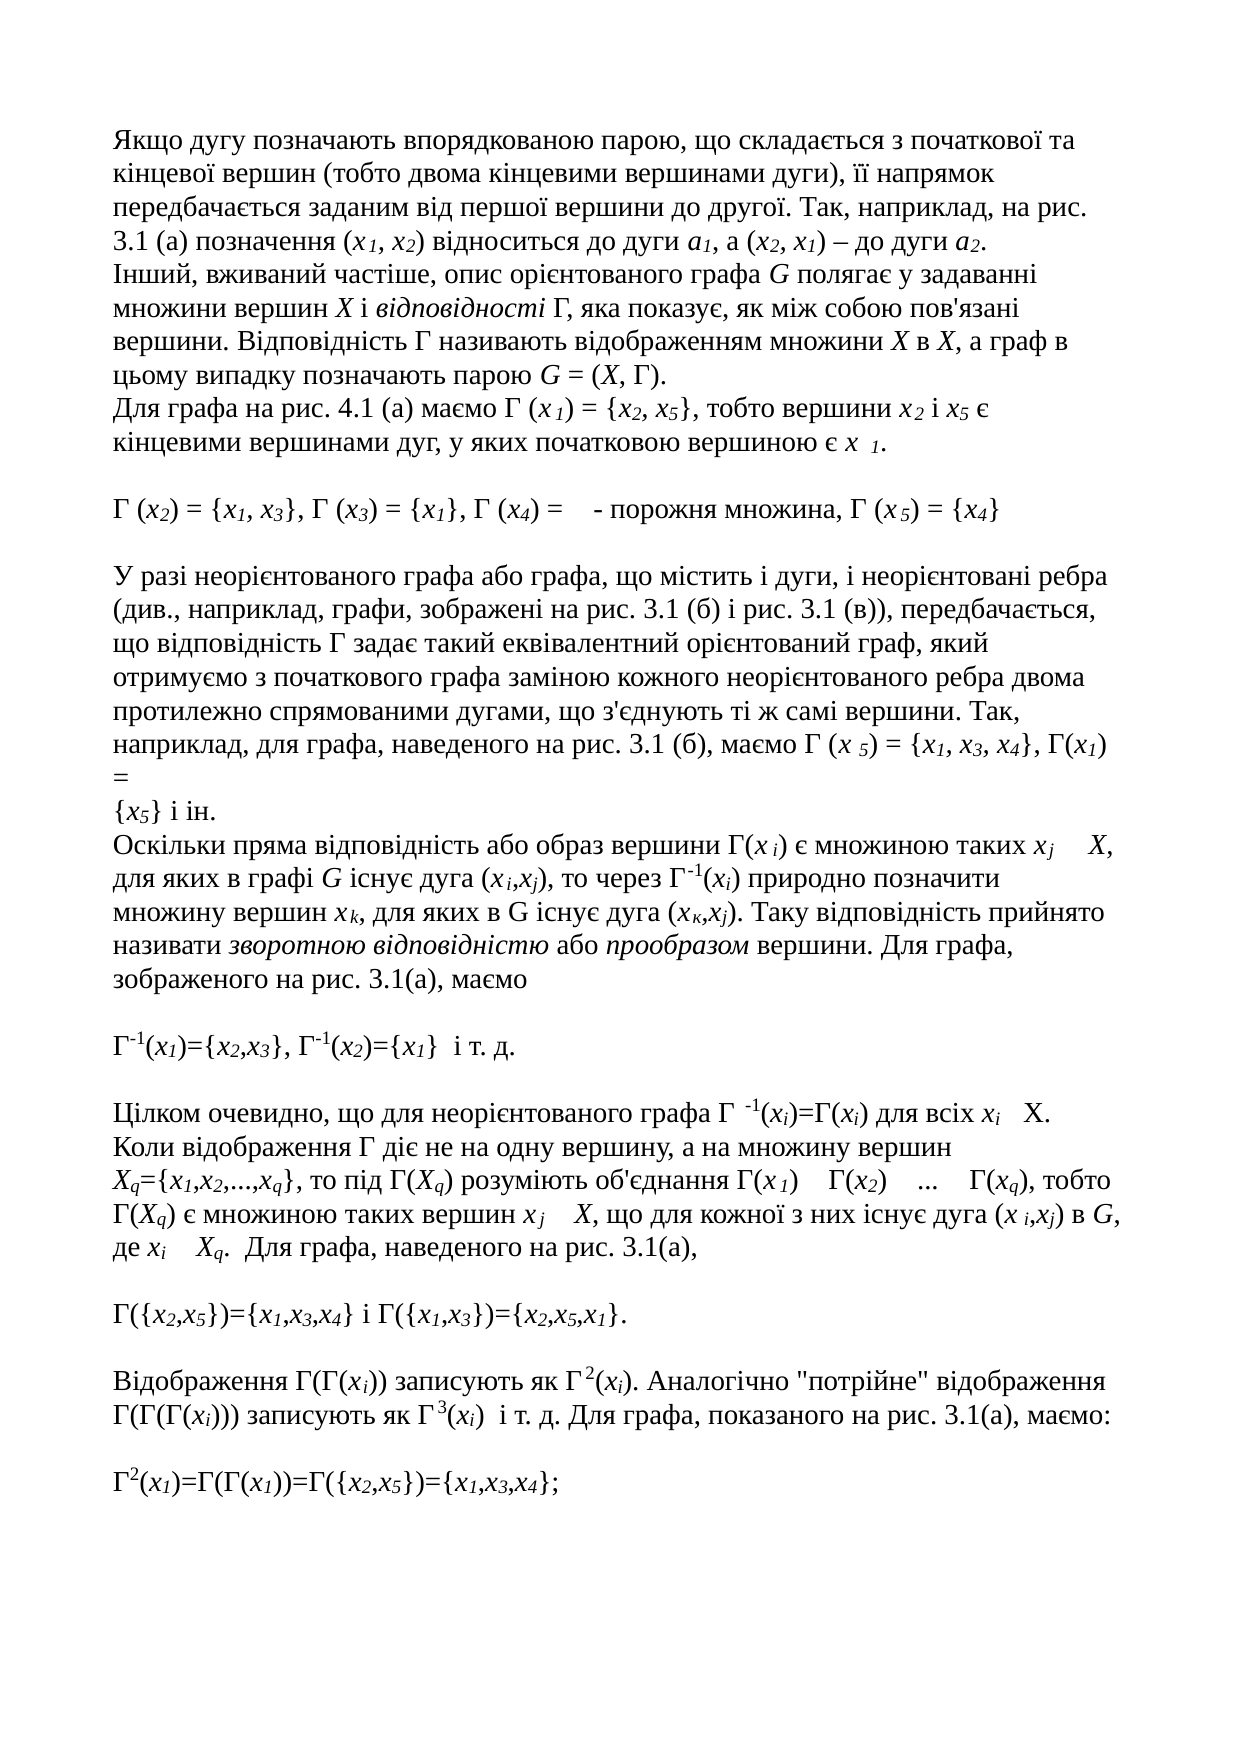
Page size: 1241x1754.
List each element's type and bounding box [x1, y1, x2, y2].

picture [1099, 837, 1104, 853]
picture [585, 1206, 590, 1222]
picture [207, 1239, 212, 1255]
picture [1058, 826, 1104, 859]
picture [1000, 1094, 1046, 1127]
picture [563, 490, 609, 523]
picture [544, 1195, 590, 1228]
picture [798, 1161, 844, 1194]
picture [166, 1228, 212, 1261]
picture [894, 1161, 985, 1194]
